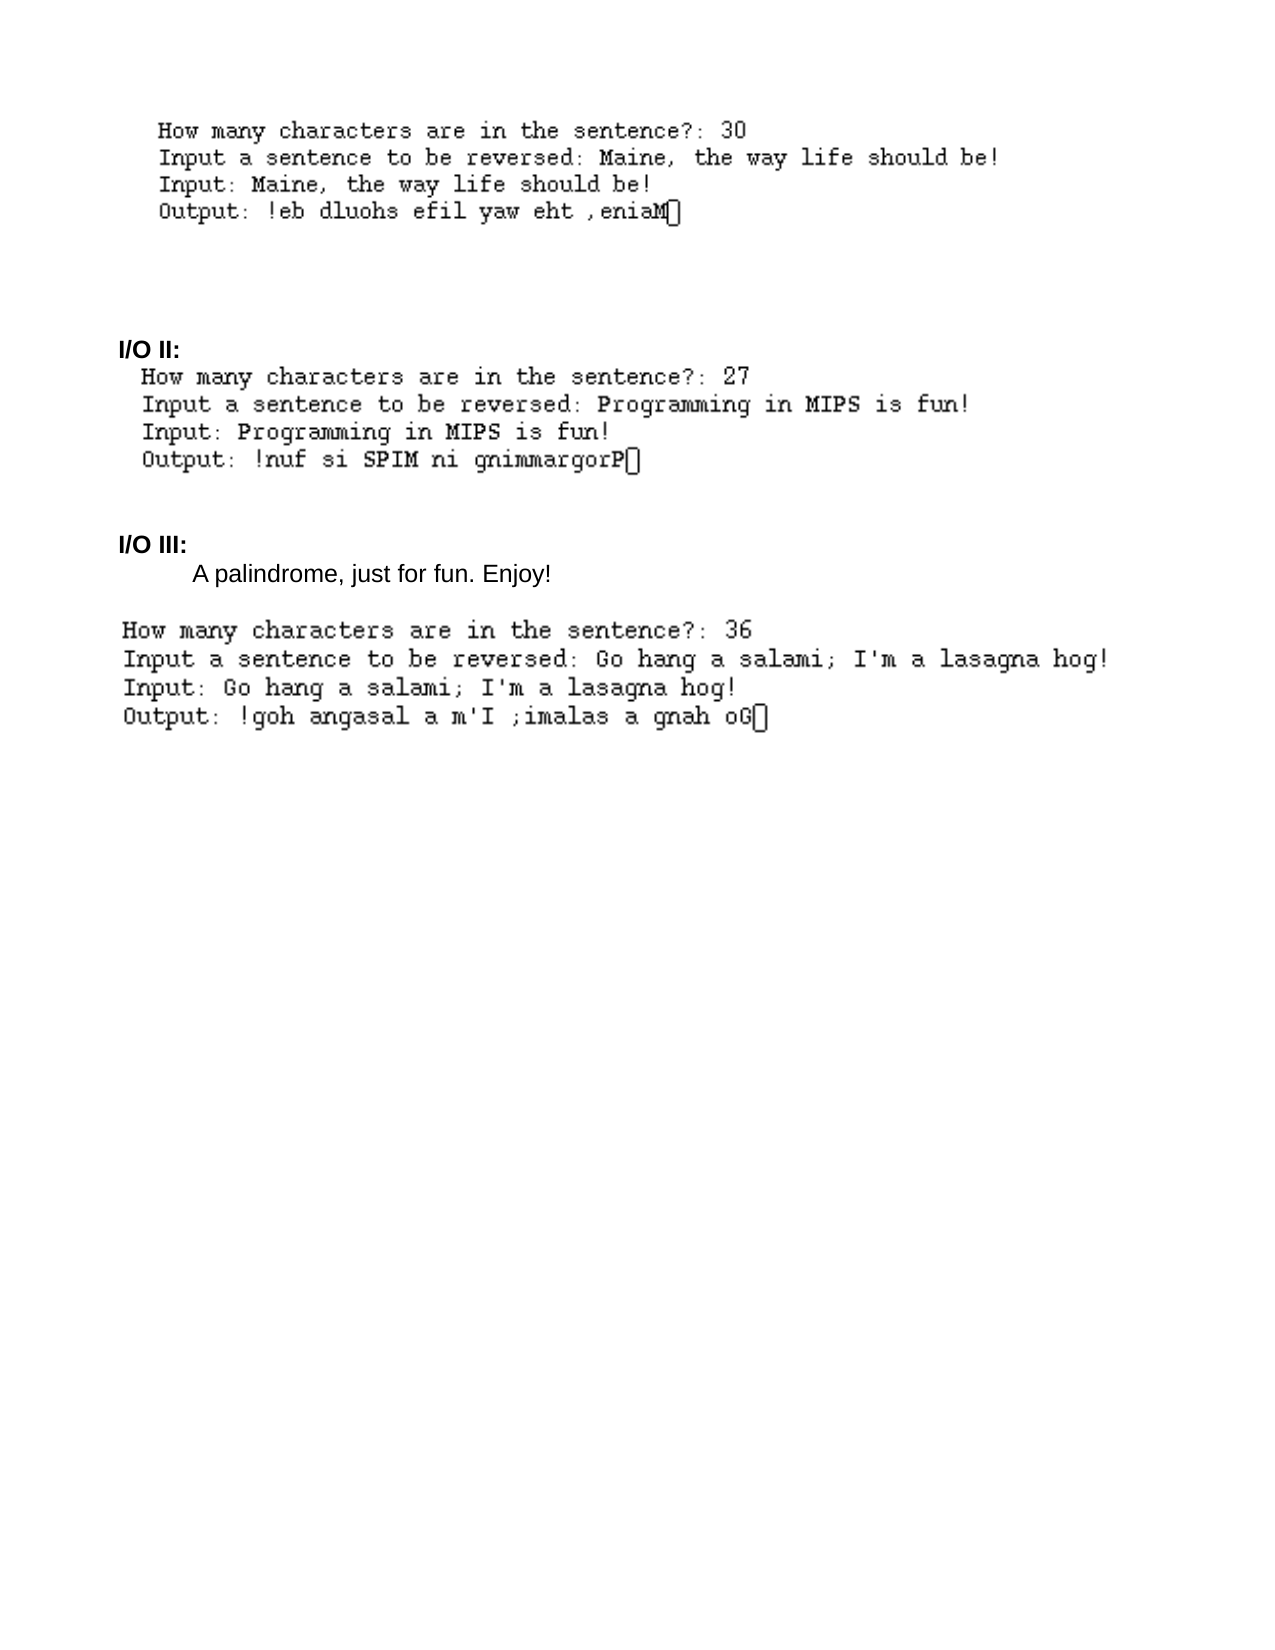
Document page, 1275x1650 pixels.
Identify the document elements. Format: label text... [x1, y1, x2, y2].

picture [121, 616, 1154, 827]
text I/O III: [118, 364, 1157, 559]
picture [140, 363, 1135, 531]
picture [156, 118, 1119, 335]
text I/O II: [118, 118, 1157, 364]
text A palindrome, just for fun. Enjoy! [118, 559, 1157, 588]
